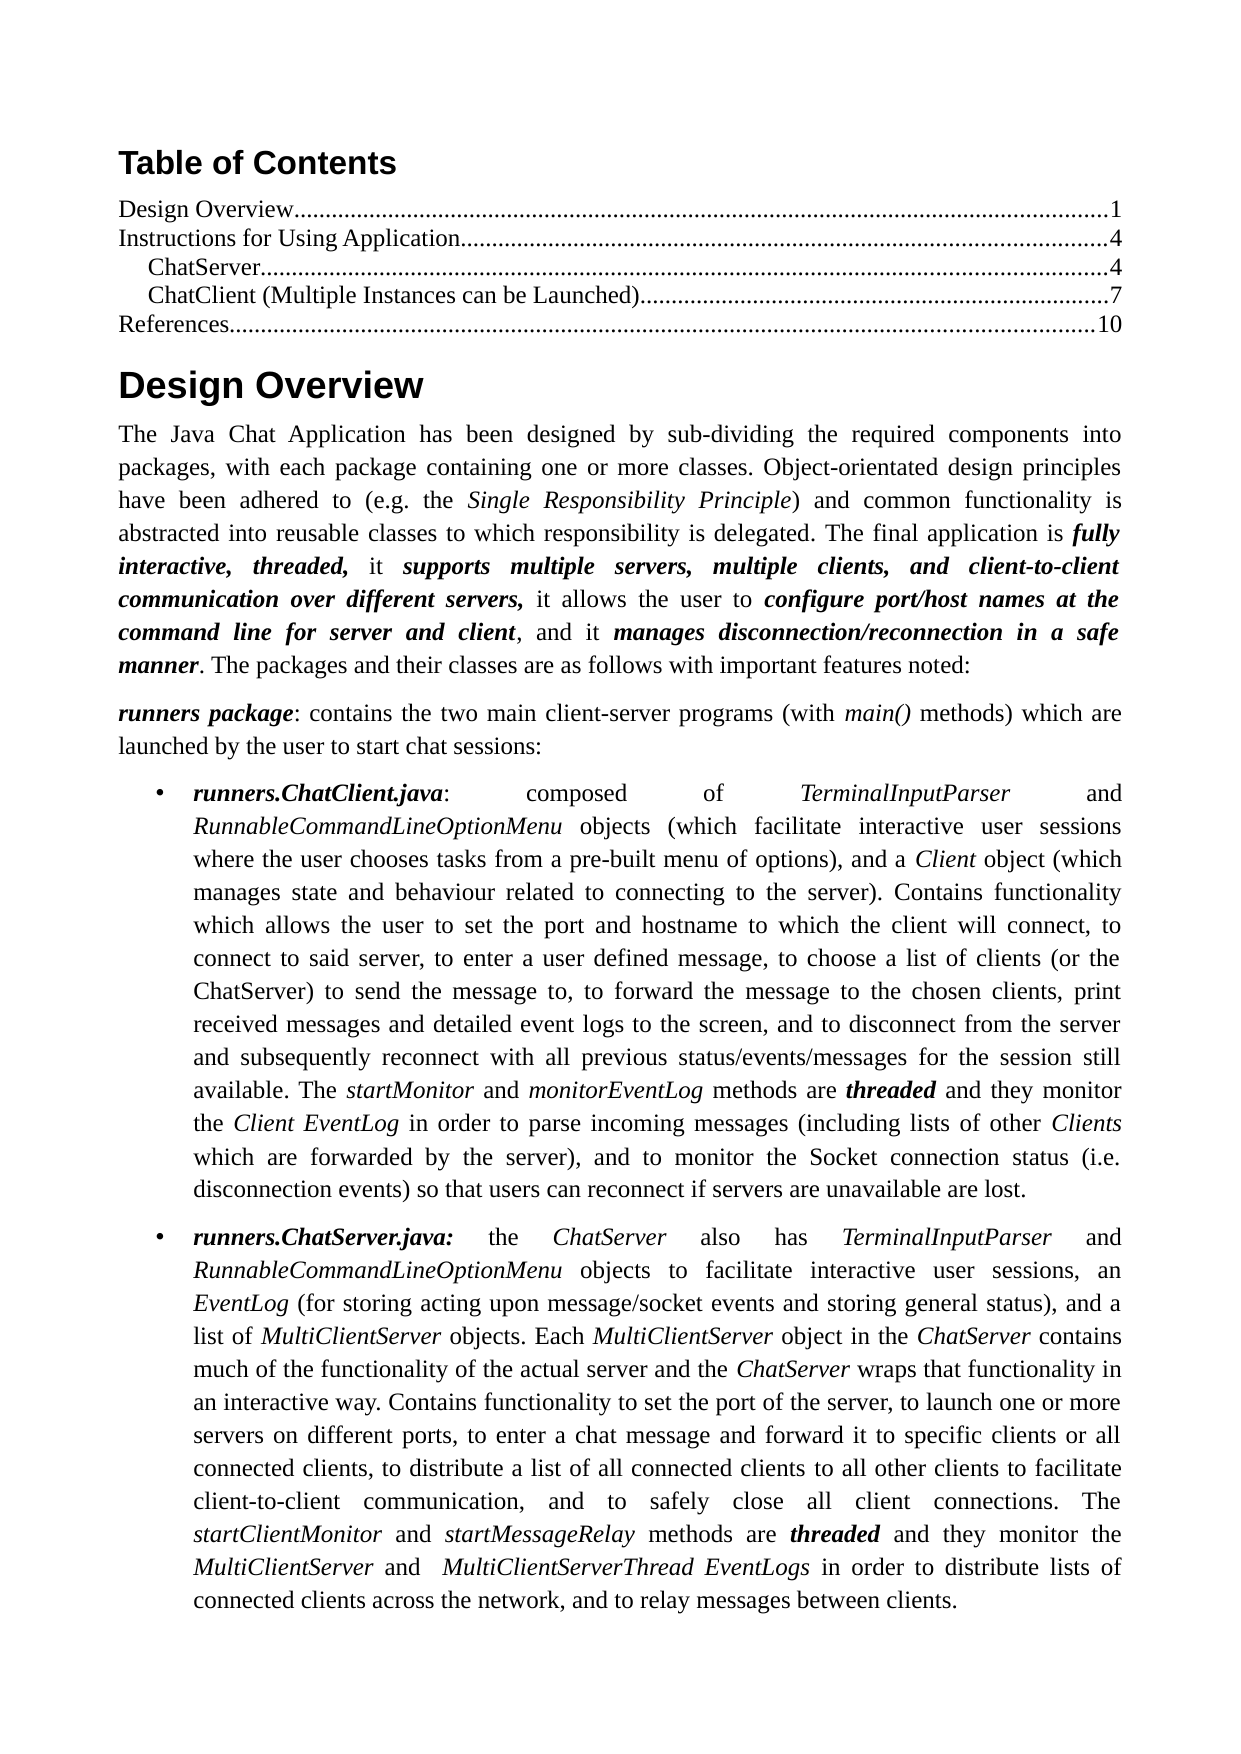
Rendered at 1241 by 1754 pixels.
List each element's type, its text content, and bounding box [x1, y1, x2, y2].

list runners.ChatClient.java: composed of TerminalInputParser and RunnableCommandLineOptionMenu objects (which facilitate interactive user sessions where the user chooses tasks from a pre-built menu of options), and a Client object (which manages state and behaviour related to connecting to the server). Contains functionality which allows the user to set the port and hostname to which the client will connect, to connect to said server, to enter a user defined message, to choose a list of clients (or the ChatServer) to send the message to, to forward the message to the chosen clients, print received messages and detailed event logs to the screen, and to disconnect from the server and subsequently reconnect with all previous status/events/messages for the session still available. The startMonitor and monitorEventLog methods are threaded and they monitor the Client EventLog in order to parse incoming messages (including lists of other Clients which are forwarded by the server), and to monitor the Socket connection status (i.e. disconnection events) so that users can reconnect if servers are unavailable are lost. [156, 778, 1122, 1203]
text runners package: contains the two main client-server programs (with main() methods) which are launched by the user to start chat sessions: [118, 698, 1122, 759]
text Instructions for Using Application 4 [118, 223, 1122, 252]
text ChatServer 4 [148, 252, 1122, 280]
list runners.ChatServer.java: the ChatServer also has TerminalInputParser and RunnableCommandLineOptionMenu objects to facilitate interactive user sessions, an EventLog (for storing acting upon message/socket events and storing general status), and a list of MultiClientServer objects. Each MultiClientServer object in the ChatServer contains much of the functionality of the actual server and the ChatServer wraps that functionality in an interactive way. Contains functionality to set the port of the server, to launch one or more servers on different ports, to enter a chat message and forward it to specific clients or all connected clients, to distribute a list of all connected clients to all other clients to facilitate client-to-client communication, and to safely close all client connections. The startClientMonitor and startMessageRelay methods are threaded and they monitor the MultiClientServer and MultiClientServerThread EventLogs in order to distribute lists of connected clients across the network, and to relay messages between clients. [156, 1222, 1122, 1614]
text References 10 [118, 309, 1122, 338]
subtitle Design Overview [118, 363, 1122, 406]
subtitle Table of Contents [118, 143, 1122, 182]
text The Java Chat Application has been designed by sub-dividing the required components into packages, with each package containing one or more classes. Object-orientated design principles have been adhered to (e.g. the Single Responsibility Principle) and common functionality is abstracted into reusable classes to which responsibility is delegated. The final application is fully interactive, threaded, it supports multiple servers, multiple clients, and client-to-client communication over different servers, it allows the user to configure port/host names at the command line for server and client, and it manages disconnection/reconnection in a safe manner. The packages and their classes are as follows with important features noted: [118, 419, 1122, 679]
text Design Overview 1 [118, 194, 1122, 223]
text ChatClient (Multiple Instances can be Launched) 7 [148, 280, 1122, 309]
